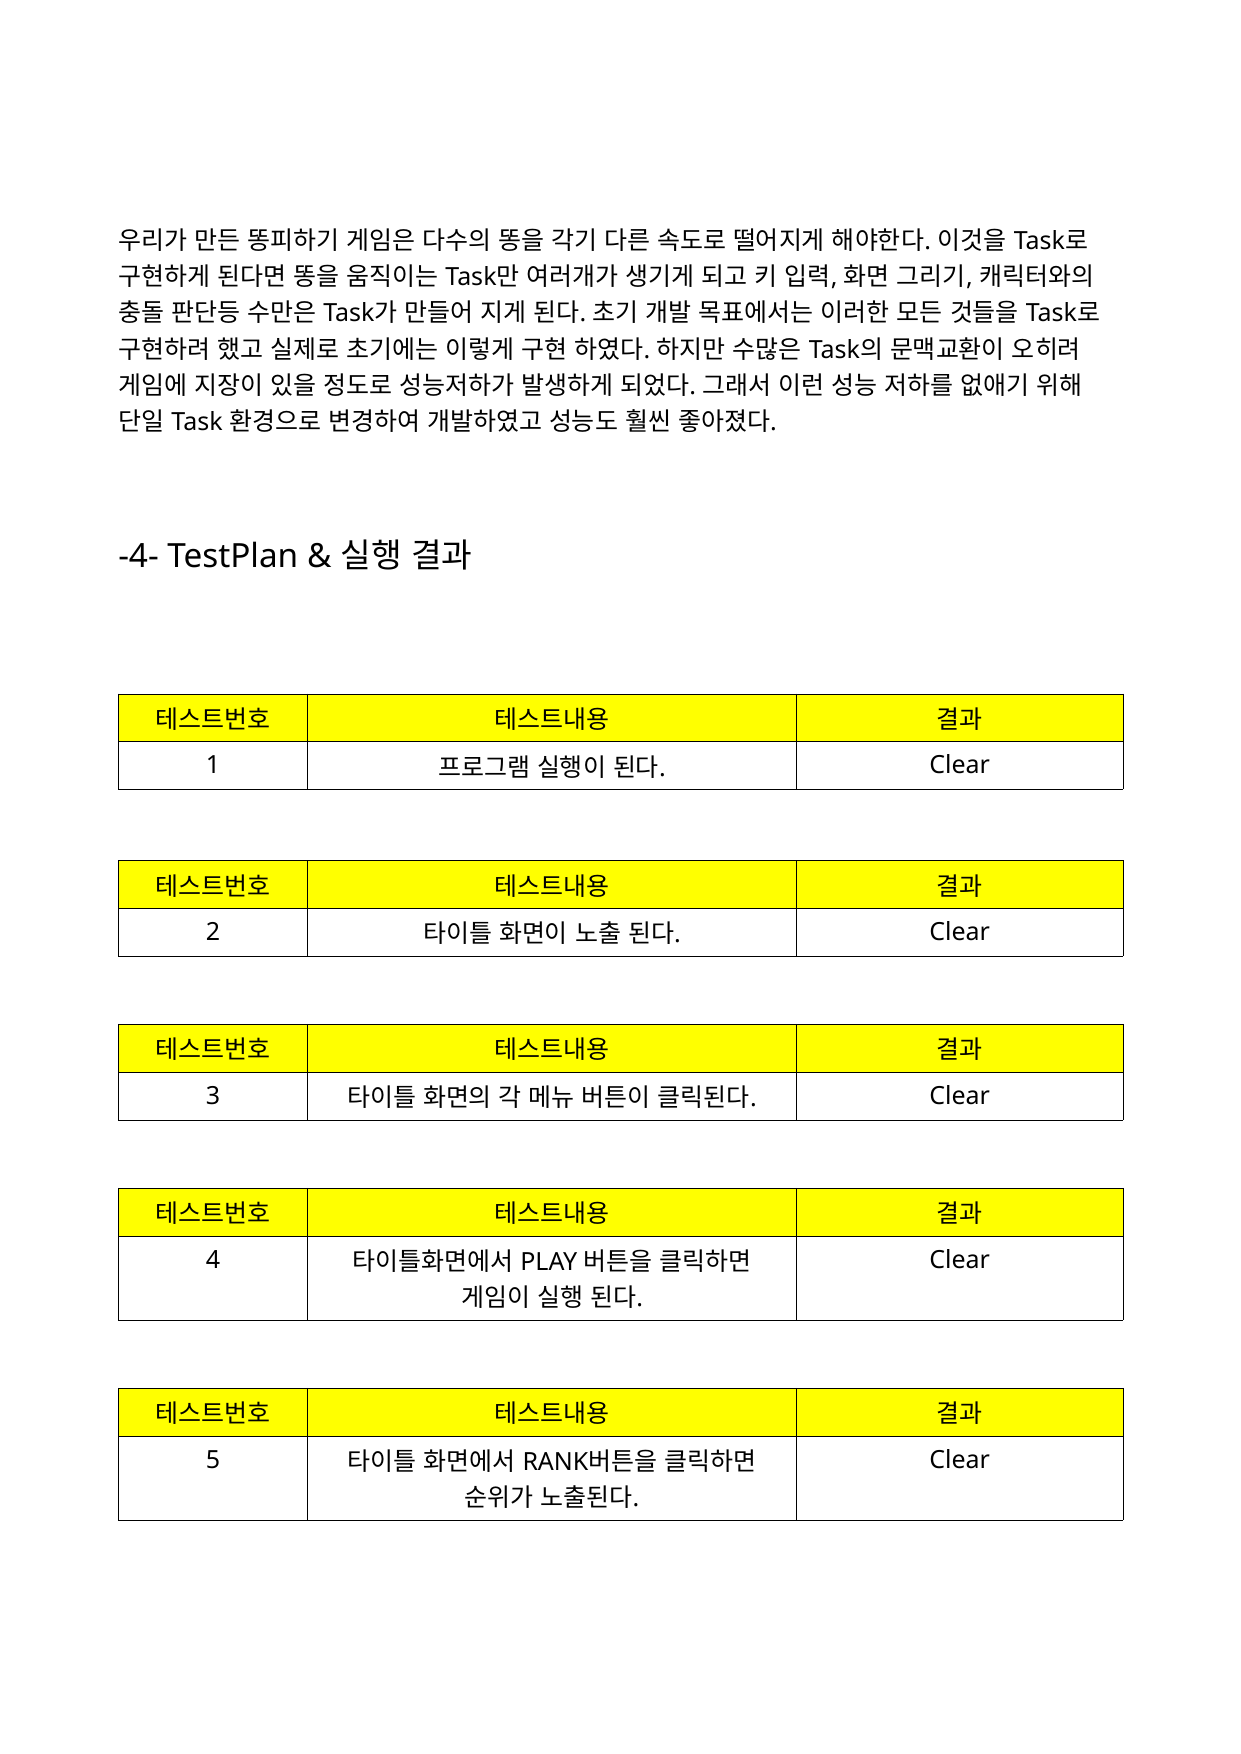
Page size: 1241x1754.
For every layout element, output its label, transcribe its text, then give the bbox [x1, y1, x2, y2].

table_cell Clear [797, 742, 1123, 789]
table_cell Clear [797, 1073, 1123, 1119]
text 우리가 만든 똥피하기 게임은 다수의 똥을 각기 다른 속도로 떨어지게 해야한다. 이것을 Task로 구현하게 된다면 똥을 움직이는 Task만 여러개가 생기게 되고 키 입력, 화면 그리기, 캐릭터와의 충돌 판단등 수만은 Task가 만들어 지게 된다. 초기 개발 목표에서는 이러한 모든 것들을 Task로 구현하려 했고 실제로 초기에는 이렇게 구현 하였다. 하지만 수많은 Task의 문맥교환이 오히려 게임에 지장이 있을 정도로 성능저하가 발생하게 되었다. 그래서 이런 성능 저하를 없애기 위해 단일 Task 환경으로 변경하여 개발하였고 성능도 훨씬 좋아졌다. [118, 220, 1122, 438]
table_cell Clear [797, 909, 1123, 956]
table_header 결과 [797, 1189, 1123, 1236]
table_cell 3 [119, 1073, 307, 1119]
table_header 결과 [797, 1389, 1123, 1436]
table_header 테스트번호 [119, 1189, 307, 1236]
table_cell 타이틀 화면이 노출 된다. [308, 909, 796, 956]
table_header 결과 [797, 1025, 1123, 1072]
table_header 테스트번호 [119, 1025, 307, 1072]
table_header 테스트내용 [308, 695, 796, 741]
table_cell Clear [797, 1437, 1123, 1520]
table_cell 5 [119, 1437, 307, 1520]
table_cell 프로그램 실행이 된다. [308, 742, 796, 789]
table_header 테스트내용 [308, 1025, 796, 1072]
table_cell 2 [119, 909, 307, 956]
table_cell Clear [797, 1237, 1123, 1320]
table_cell 타이틀 화면의 각 메뉴 버튼이 클릭된다. [308, 1073, 796, 1119]
table_header 테스트번호 [119, 695, 307, 741]
table_cell 타이틀 화면에서 RANK버튼을 클릭하면 순위가 노출된다. [308, 1437, 796, 1520]
text -4- TestPlan & 실행 결과 [118, 529, 1122, 577]
table_cell 타이틀화면에서 PLAY 버튼을 클릭하면 게임이 실행 된다. [308, 1237, 796, 1320]
table_cell 4 [119, 1237, 307, 1320]
table_header 테스트번호 [119, 861, 307, 908]
table_header 테스트내용 [308, 861, 796, 908]
table_cell 1 [119, 742, 307, 789]
table_header 테스트번호 [119, 1389, 307, 1436]
table_header 테스트내용 [308, 1389, 796, 1436]
table_header 결과 [797, 695, 1123, 741]
table_header 테스트내용 [308, 1189, 796, 1236]
table_header 결과 [797, 861, 1123, 908]
